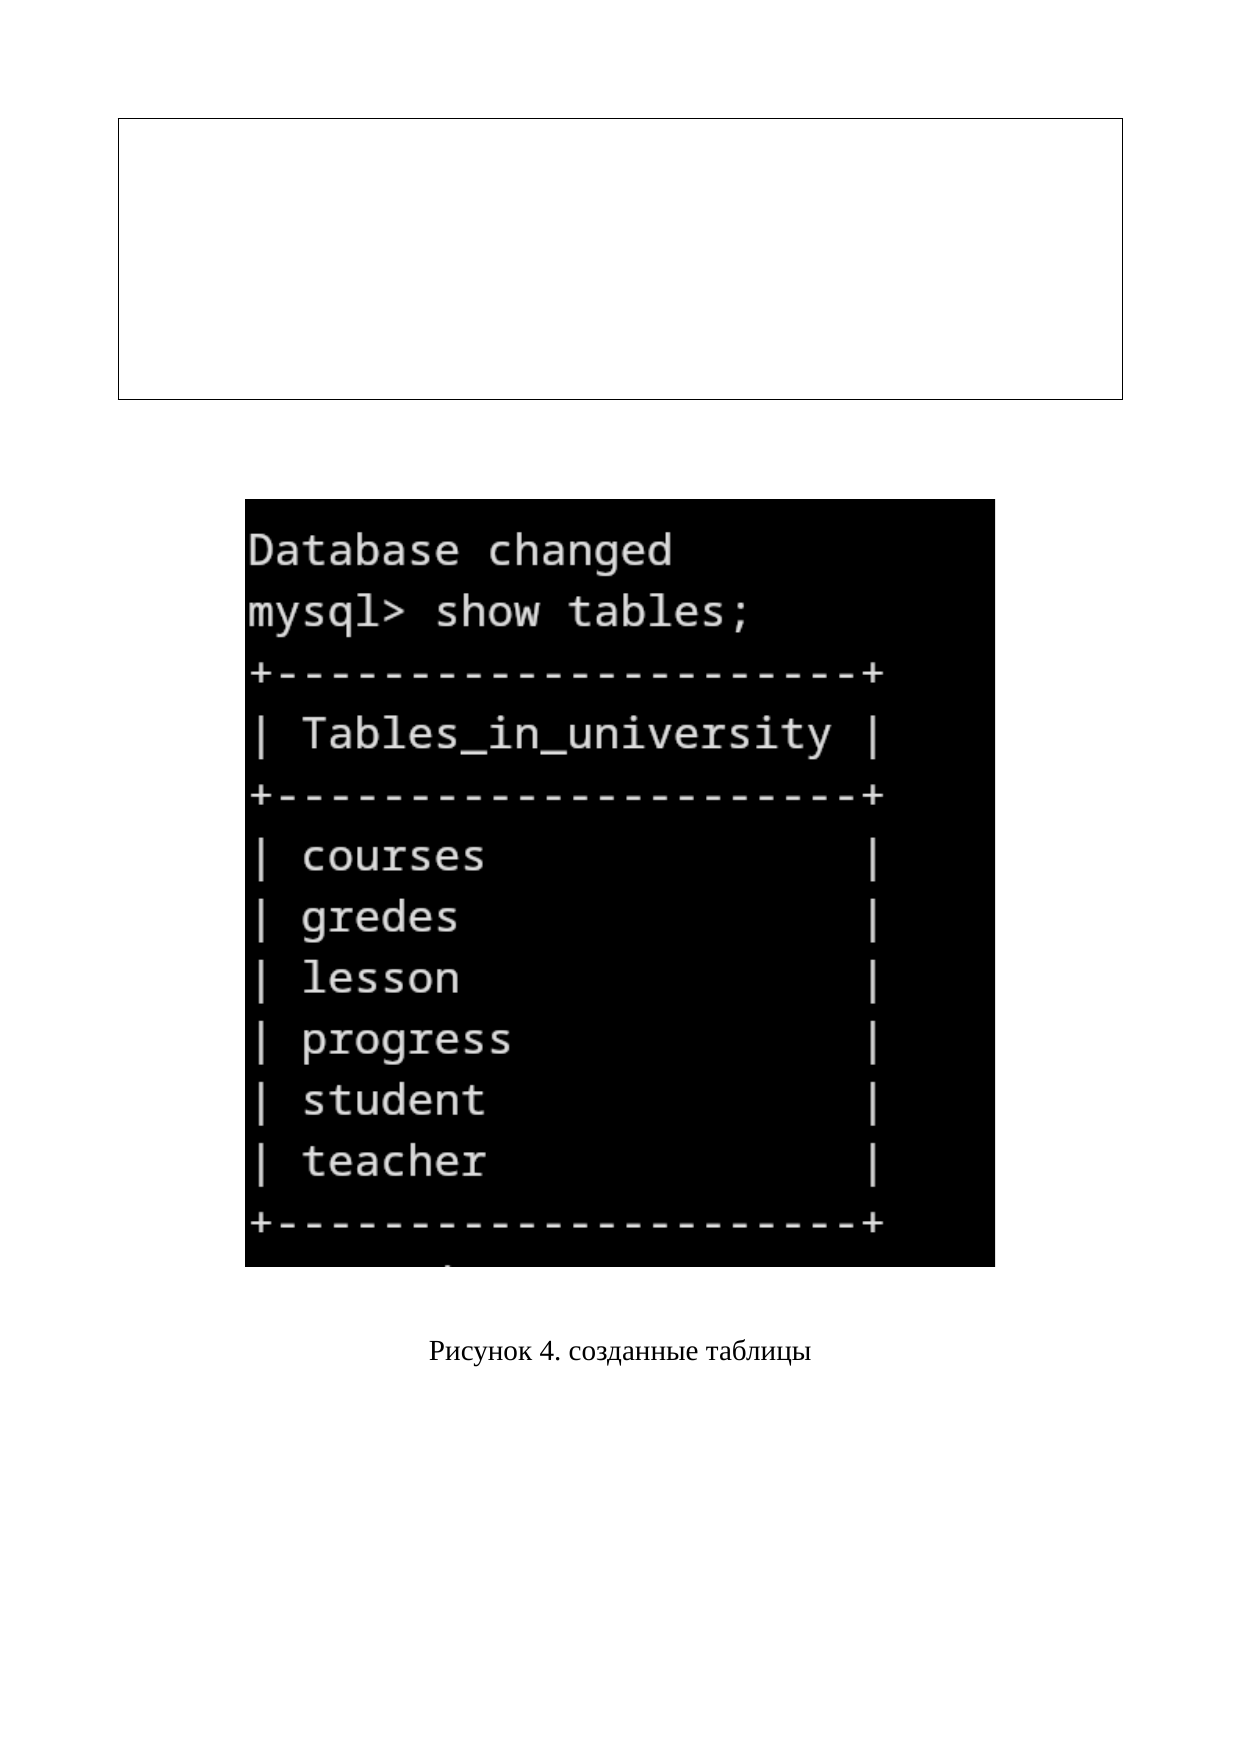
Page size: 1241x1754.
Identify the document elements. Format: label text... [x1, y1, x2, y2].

text Рисунок 4. созданные таблицы [118, 1333, 1122, 1366]
picture [245, 499, 995, 1267]
table_header [119, 119, 1122, 399]
